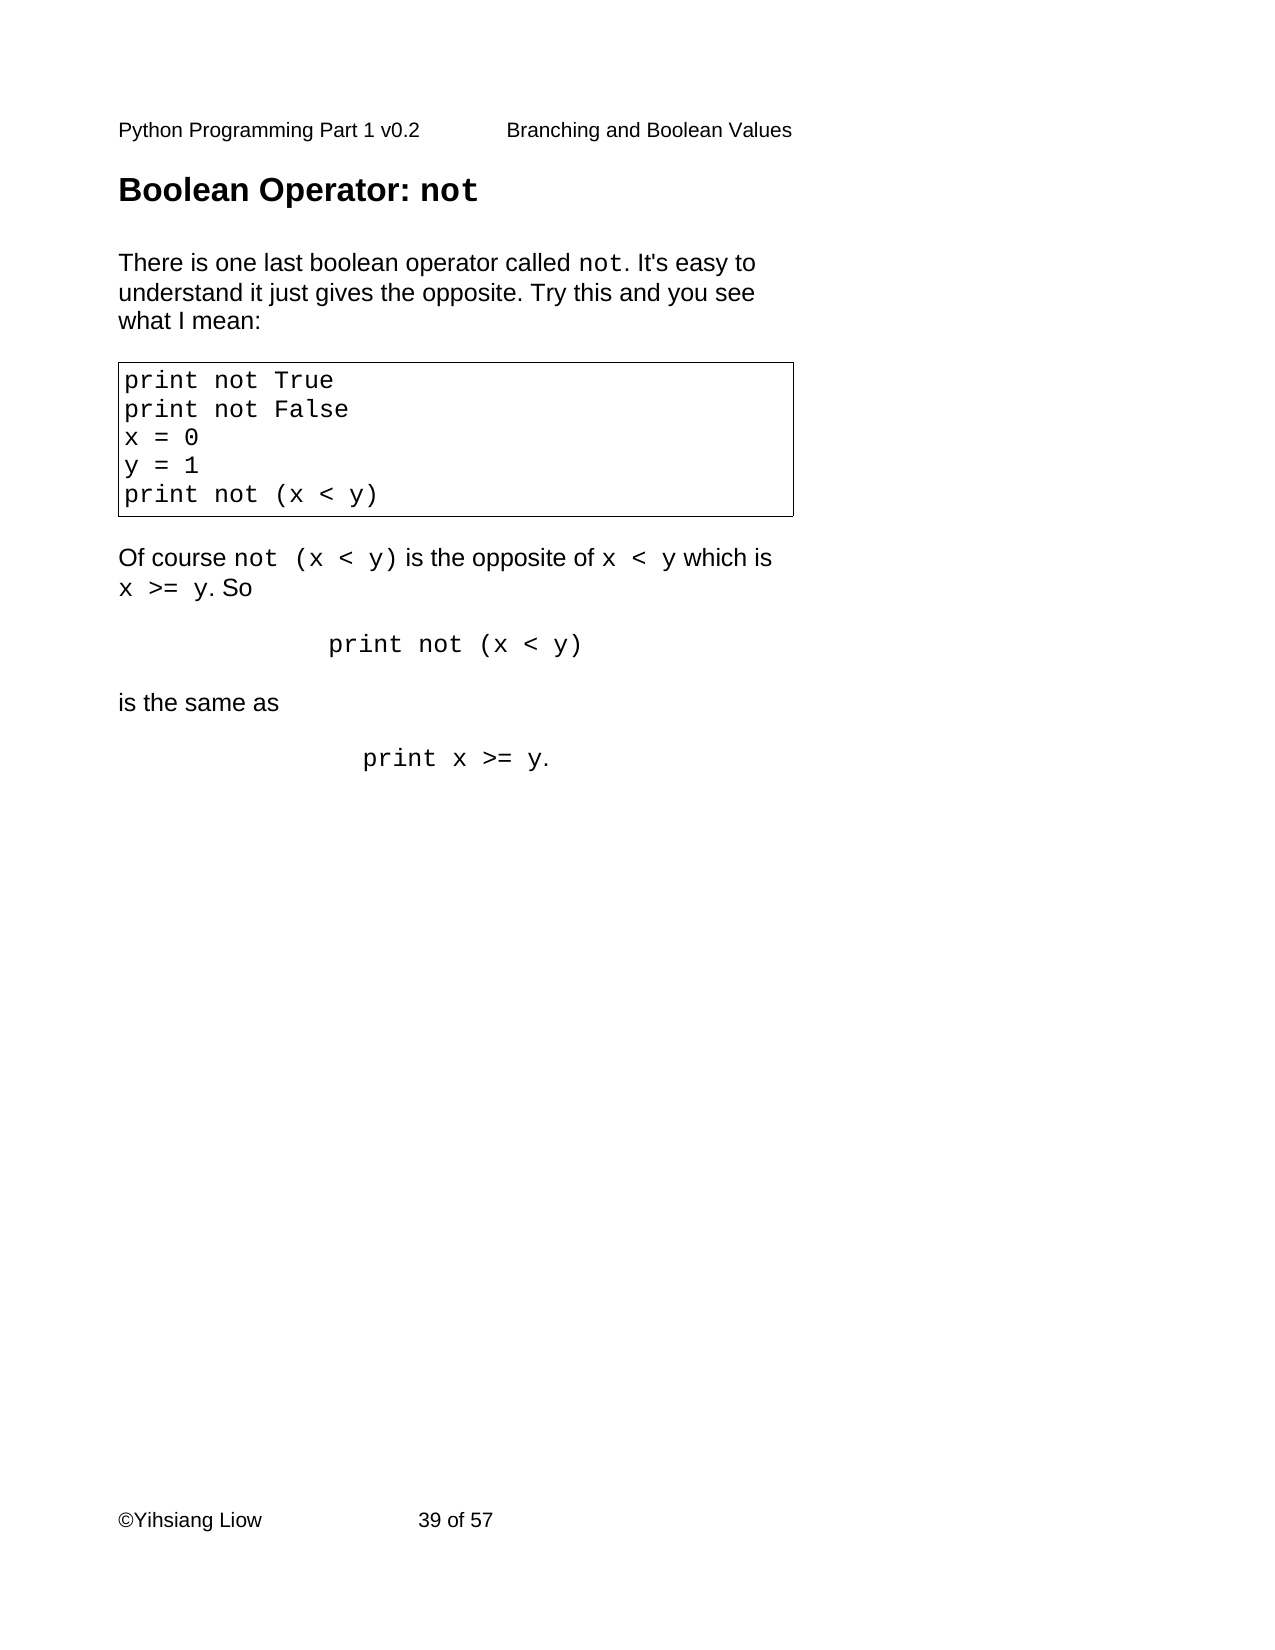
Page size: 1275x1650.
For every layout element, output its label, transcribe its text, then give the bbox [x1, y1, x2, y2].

text Of course not (x < y) is the opposite of x < y which is x >= y. So [118, 543, 793, 604]
text print not (x < y) [118, 632, 793, 660]
table_header print not True print not False x = 0 y = 1 print not (x < y) [119, 363, 793, 516]
text print x >= y. [118, 744, 793, 774]
text Boolean Operator: not [118, 171, 793, 211]
text is the same as [118, 688, 793, 716]
text There is one last boolean operator called not. It's easy to understand it just gives the opposite. Try this and you see what I mean: [118, 248, 793, 334]
